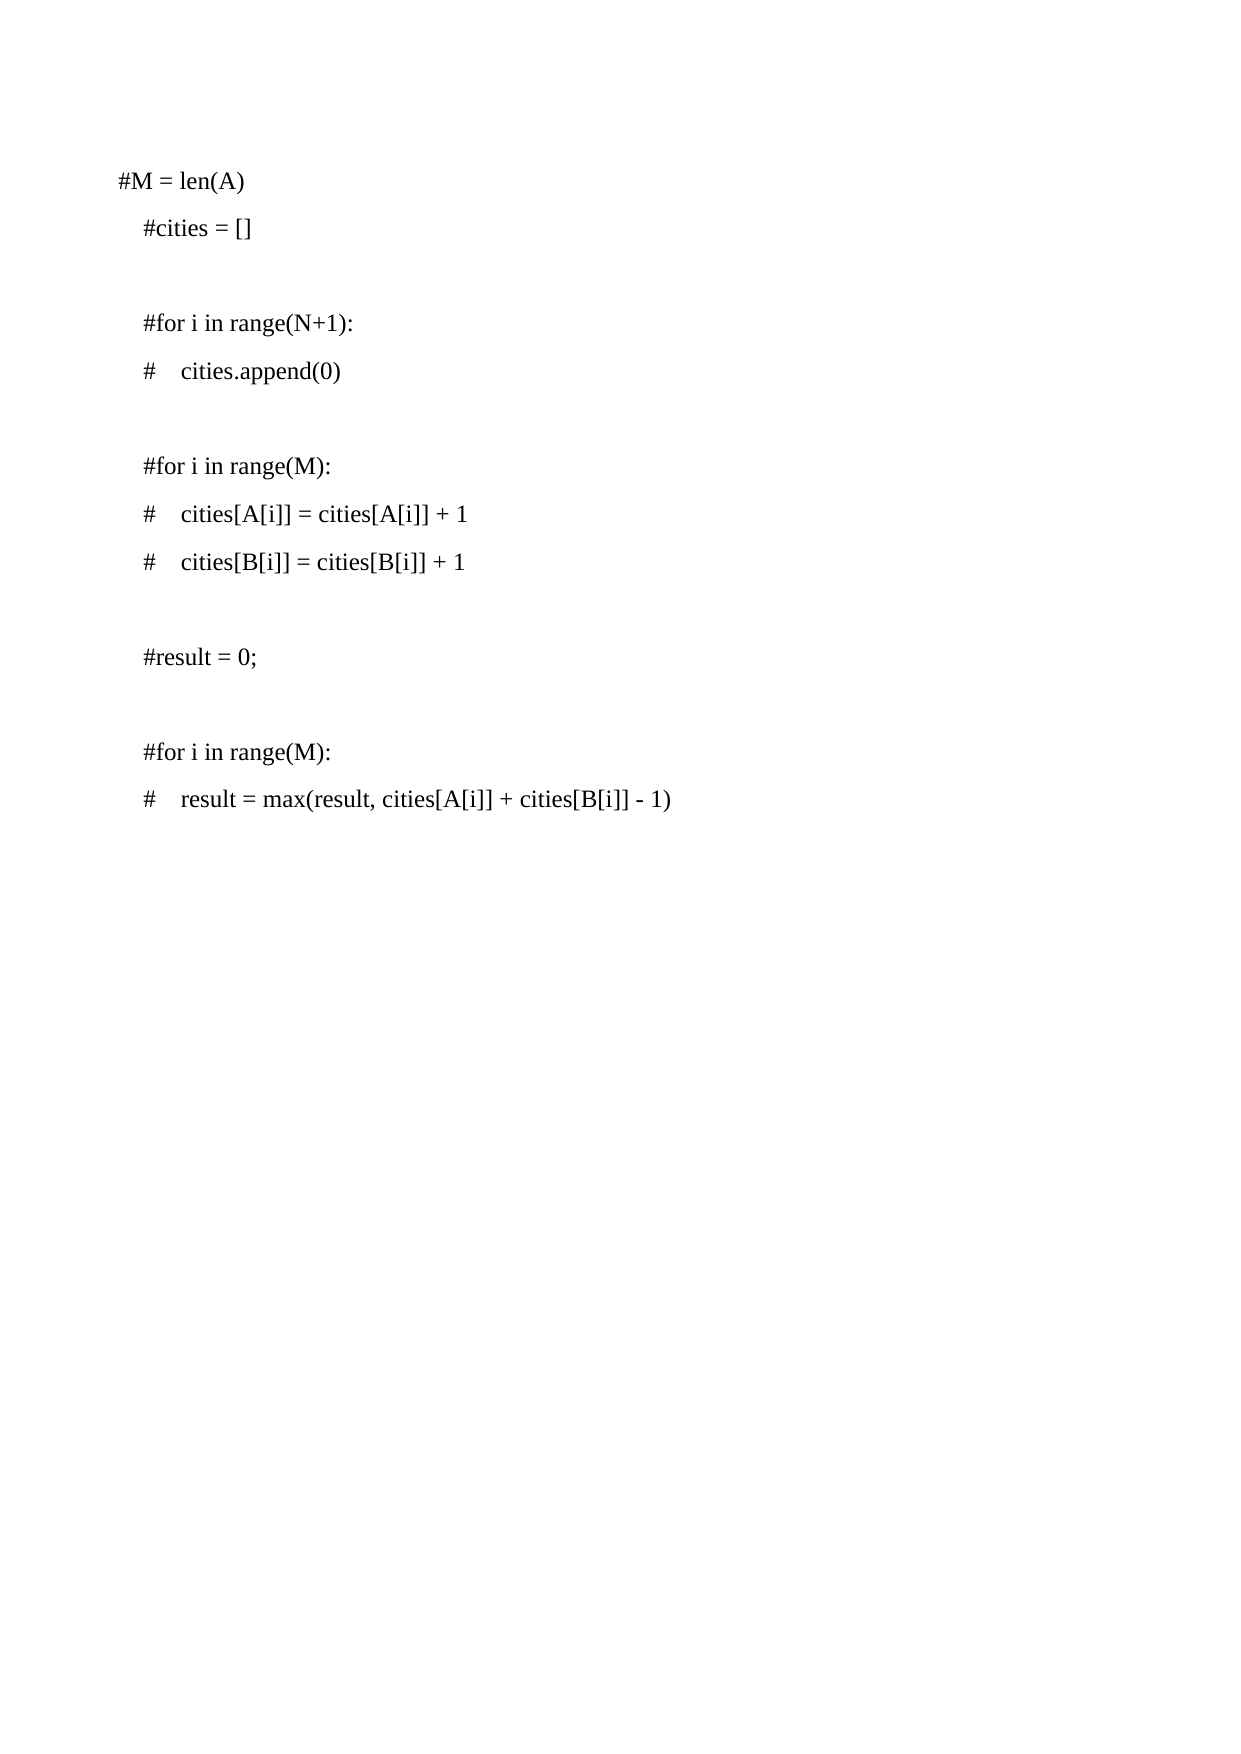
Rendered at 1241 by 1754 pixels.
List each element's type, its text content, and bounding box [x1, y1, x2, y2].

text #result = 0; [118, 642, 1122, 671]
text #cities = [] [118, 213, 1122, 242]
text # cities.append(0) [118, 356, 1122, 385]
text #M = len(A) [118, 166, 1122, 194]
text # result = max(result, cities[A[i]] + cities[B[i]] - 1) [118, 784, 1122, 813]
text #for i in range(N+1): [118, 308, 1122, 337]
text # cities[B[i]] = cities[B[i]] + 1 [118, 547, 1122, 575]
text #for i in range(M): [118, 737, 1122, 766]
text # cities[A[i]] = cities[A[i]] + 1 [118, 499, 1122, 528]
text #for i in range(M): [118, 451, 1122, 480]
